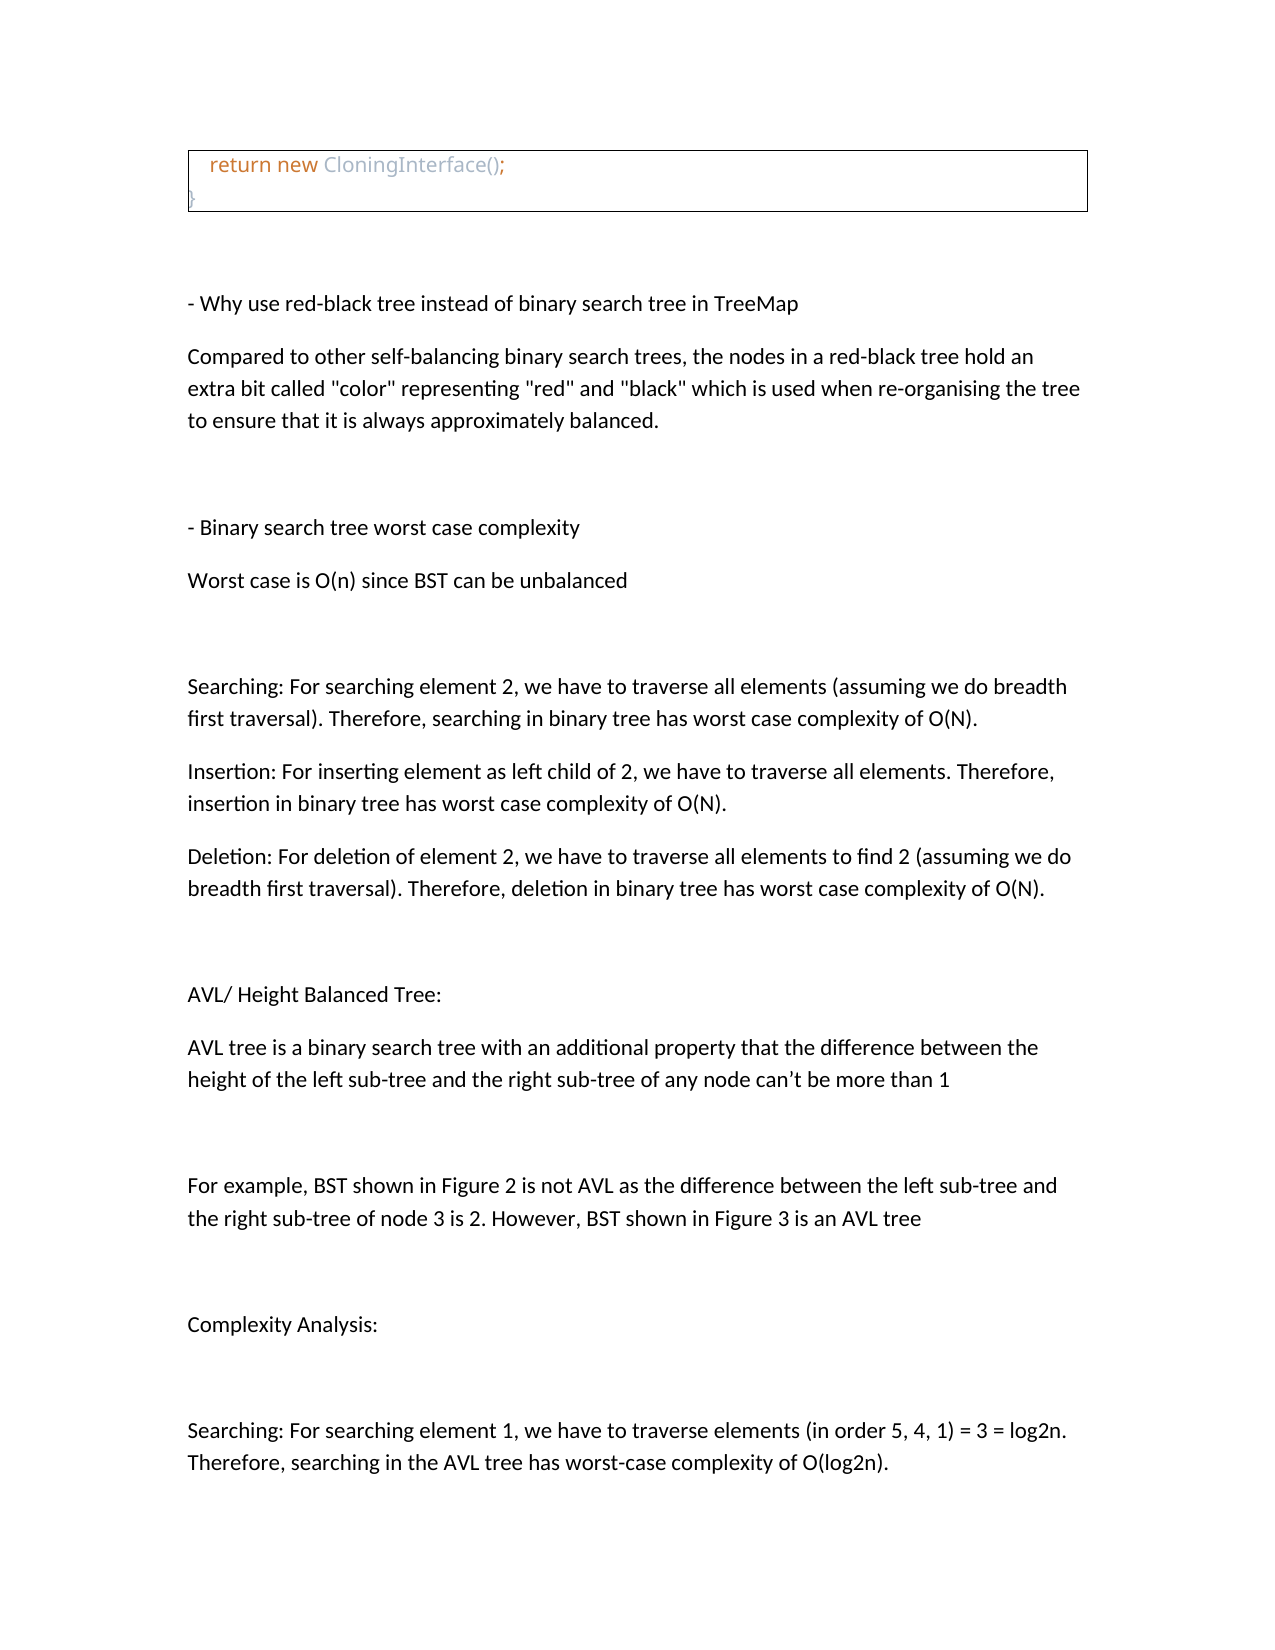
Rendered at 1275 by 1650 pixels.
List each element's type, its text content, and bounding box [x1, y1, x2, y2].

text Searching: For searching element 1, we have to traverse elements (in order 5, 4, 1) = 3 = log2n. Therefore, searching in the AVL tree has worst-case complexity of O(log2n). [187, 1416, 1087, 1476]
text AVL tree is a binary search tree with an additional property that the difference between the height of the left sub-tree and the right sub-tree of any node can’t be more than 1 [187, 1033, 1087, 1094]
text Worst case is O(n) since BST can be unbalanced [187, 566, 1087, 594]
text return new CloningInterface(); } [189, 151, 1087, 211]
text - Why use red-black tree instead of binary search tree in TreeMap [187, 289, 1087, 317]
text Searching: For searching element 2, we have to traverse all elements (assuming we do breadth first traversal). Therefore, searching in binary tree has worst case complexity of O(N). [187, 672, 1087, 732]
text Deletion: For deletion of element 2, we have to traverse all elements to find 2 (assuming we do breadth first traversal). Therefore, deletion in binary tree has worst case complexity of O(N). [187, 842, 1087, 902]
text Compared to other self-balancing binary search trees, the nodes in a red-black tree hold an extra bit called "color" representing "red" and "black" which is used when re-organising the tree to ensure that it is always approximately balanced. [187, 342, 1087, 435]
text Insertion: For inserting element as left child of 2, we have to traverse all elements. Therefore, insertion in binary tree has worst case complexity of O(N). [187, 757, 1087, 817]
text - Binary search tree worst case complexity [187, 513, 1087, 541]
text AVL/ Height Balanced Tree: [187, 980, 1087, 1008]
text For example, BST shown in Figure 2 is not AVL as the difference between the left sub-tree and the right sub-tree of node 3 is 2. However, BST shown in Figure 3 is an AVL tree [187, 1172, 1087, 1232]
text Complexity Analysis: [187, 1310, 1087, 1338]
